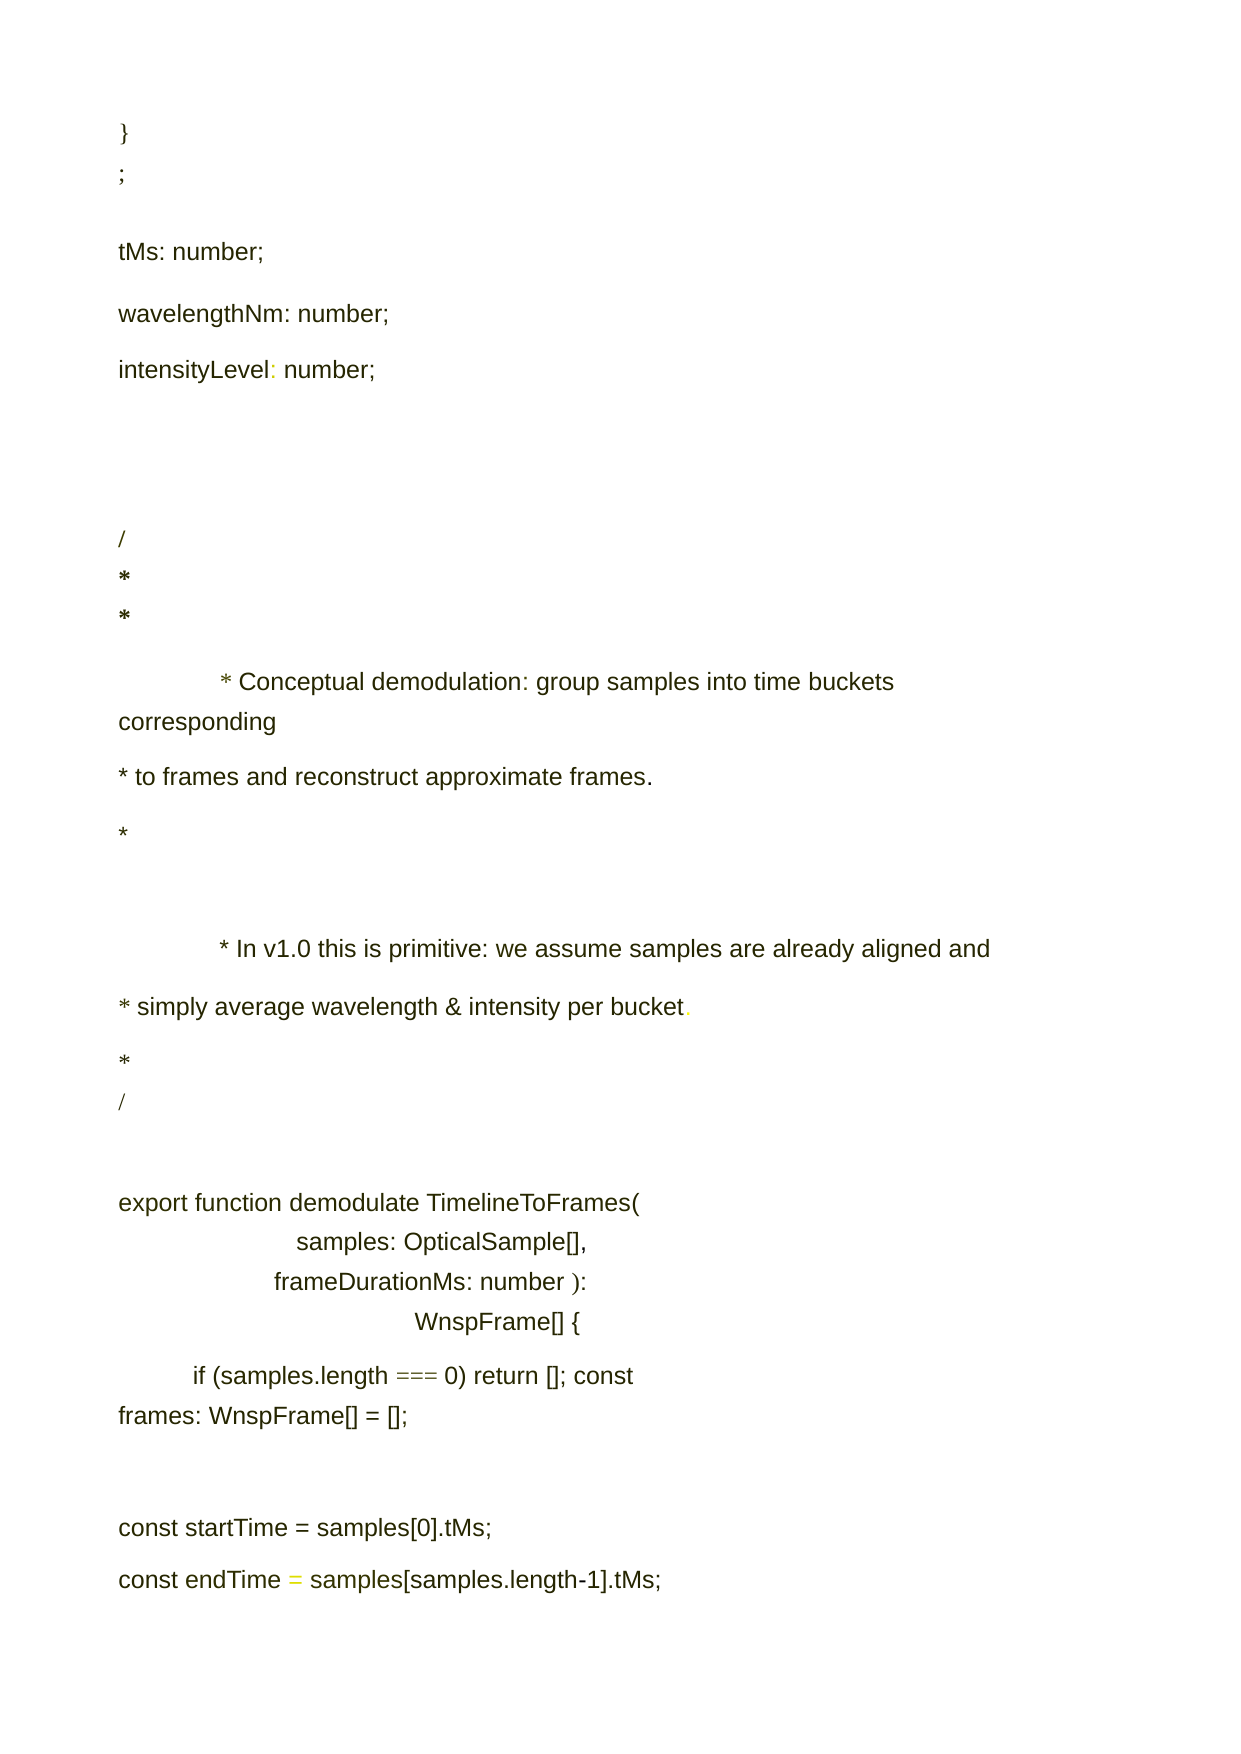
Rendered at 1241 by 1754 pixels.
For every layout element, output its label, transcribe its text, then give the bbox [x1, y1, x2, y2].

text * Conceptual demodulation: group samples into time buckets corresponding [118, 667, 1061, 736]
text if (samples.length === 0) return []; const frames: WnspFrame[] = []; [118, 1361, 718, 1429]
text * simply average wavelength & intensity per bucket. [118, 992, 1031, 1021]
text tMs: number; [118, 237, 341, 266]
text const endTime = samples[samples.length-1].tMs; [118, 1565, 1028, 1594]
text const startTime = samples[0].tMs; [118, 1513, 729, 1542]
text export function demodulate TimelineToFrames( [118, 1188, 949, 1216]
text wavelengthNm: number; [118, 299, 543, 328]
text intensityLevel: number; [118, 355, 521, 384]
text /** [118, 524, 131, 632]
text * to frames and reconstruct approximate frames. [118, 762, 987, 790]
text samples: OpticalSample[], frameDurationMs: number ): WnspFrame[] { [118, 1227, 587, 1335]
text */ [118, 1048, 123, 1156]
text * In v1.0 this is primitive: we assume samples are already aligned and [118, 934, 1122, 963]
